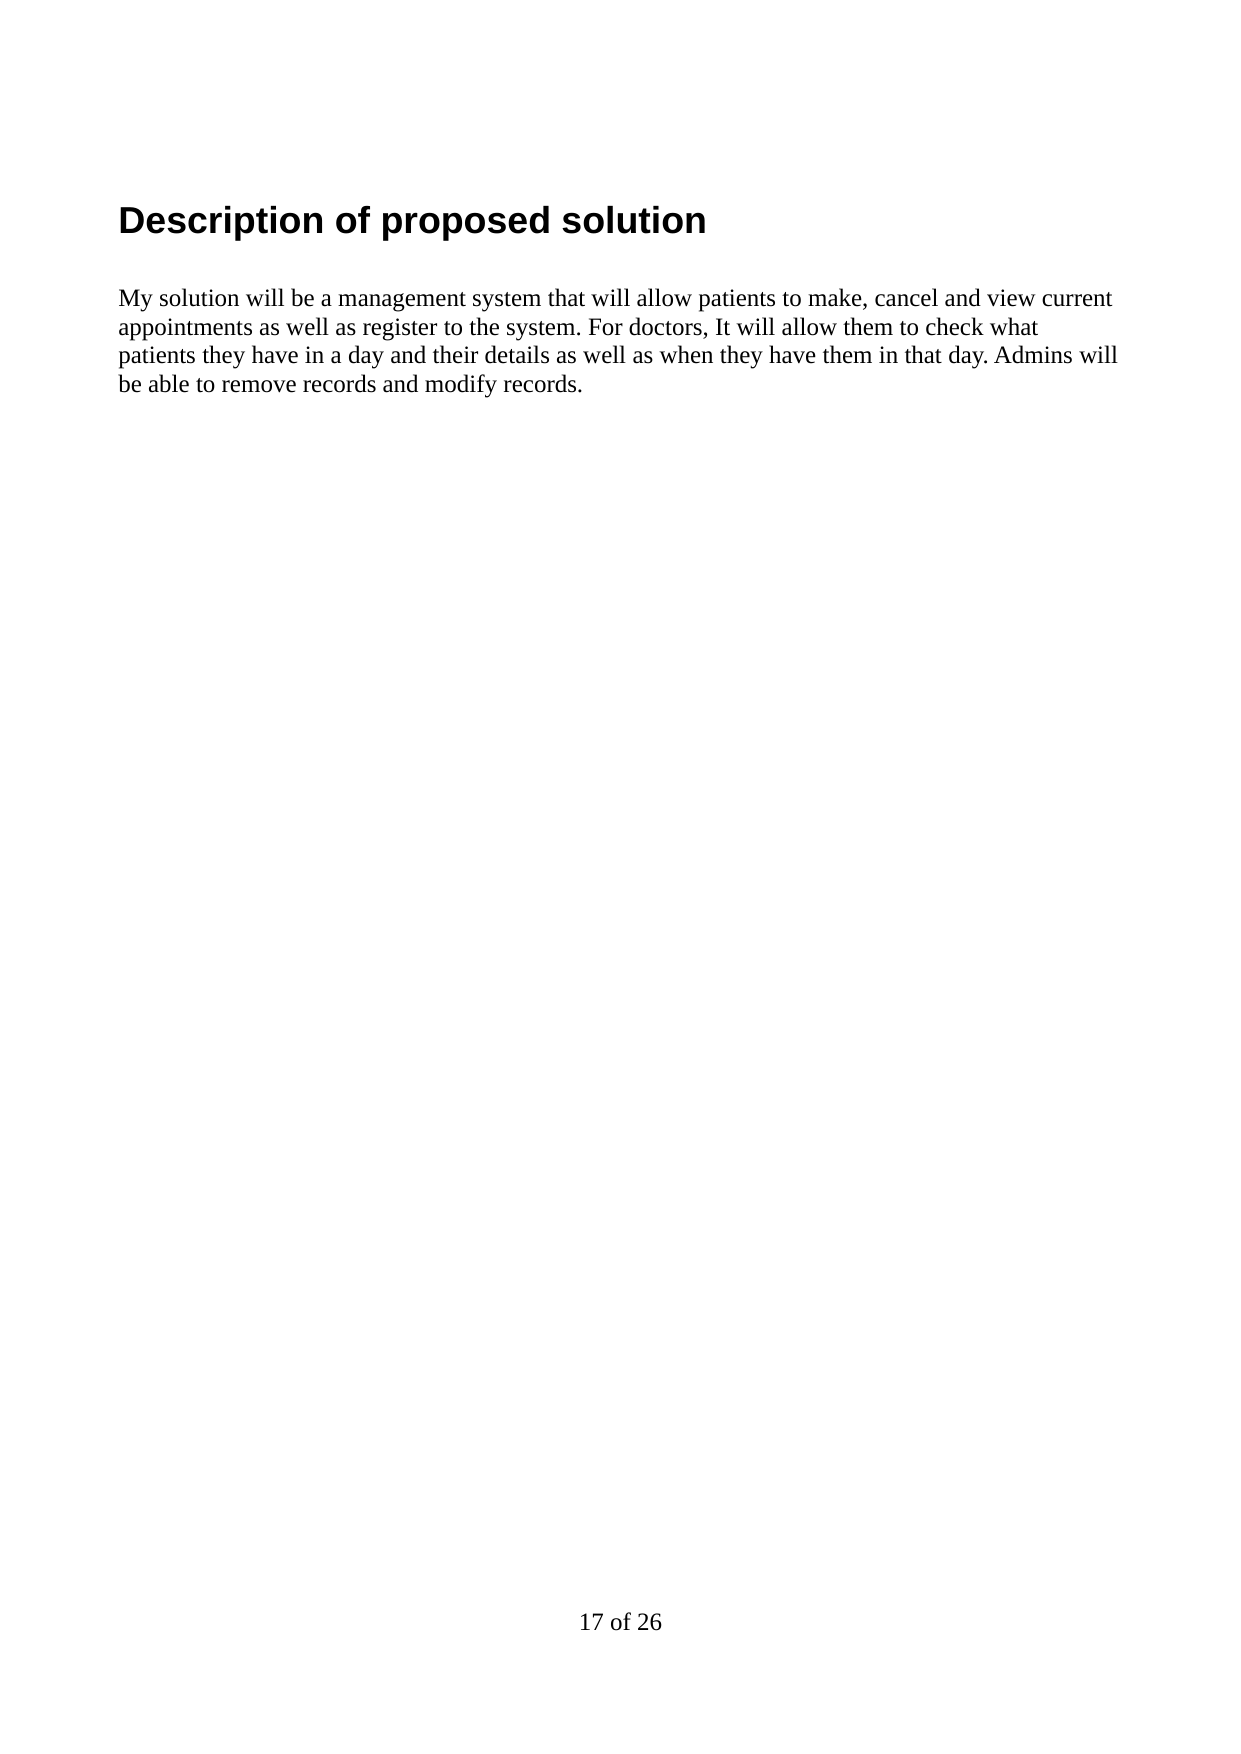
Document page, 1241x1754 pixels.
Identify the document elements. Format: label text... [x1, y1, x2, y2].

text My solution will be a management system that will allow patients to make, cancel and view current appointments as well as register to the system. For doctors, It will allow them to check what patients they have in a day and their details as well as when they have them in that day. Admins will be able to remove records and modify records. [118, 283, 1122, 398]
subtitle Description of proposed solution [118, 199, 1122, 242]
